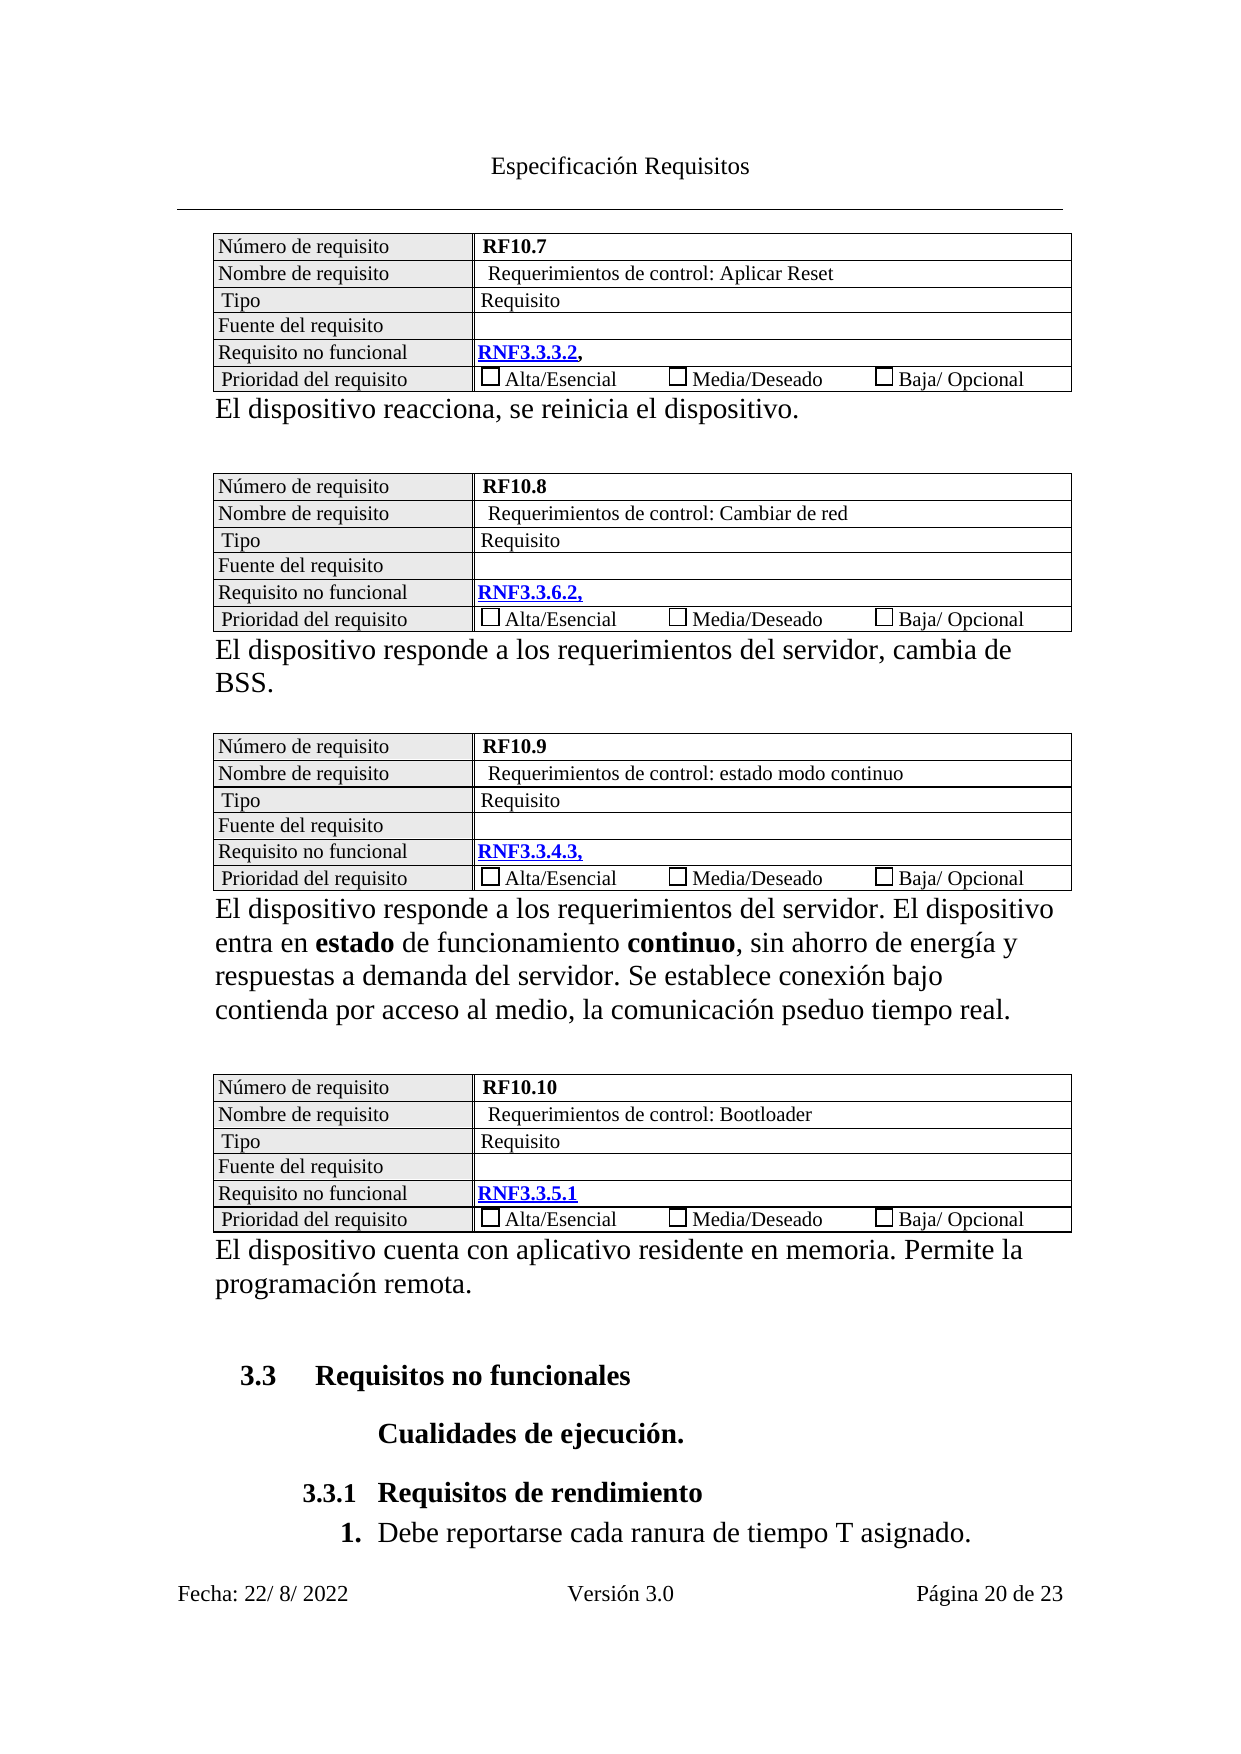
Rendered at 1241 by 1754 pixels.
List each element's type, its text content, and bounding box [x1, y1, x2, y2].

table_cell Requerimientos de control: estado modo continuo [475, 761, 1071, 786]
table_header Número de requisito [214, 234, 472, 260]
table_cell Requisito [475, 1129, 661, 1153]
table_cell RNF3.3.4.3, [475, 840, 1071, 865]
table_cell RNF3.3.3.2, [475, 340, 1071, 366]
table_cell Alta/Esencial [475, 1208, 661, 1231]
table_cell RNF3.3.5.1 [475, 1181, 1071, 1206]
table_cell Alta/Esencial [475, 866, 661, 890]
text El dispositivo reacciona, se reinicia el dispositivo. [215, 392, 1063, 425]
table_cell [475, 553, 1071, 579]
table_cell Requerimientos de control: Bootloader [475, 1102, 1071, 1127]
table_cell [661, 788, 1071, 812]
text El dispositivo responde a los requerimientos del servidor, cambia de BSS. [215, 632, 1063, 699]
subtitle Requisitos no funcionales [240, 1358, 1063, 1392]
table_header RF10.7 [475, 234, 1071, 260]
table_cell Baja/ Opcional [867, 1208, 1071, 1231]
text El dispositivo cuenta con aplicativo residente en memoria. Permite la programación remota. [215, 1233, 1063, 1299]
table_cell Baja/ Opcional [867, 866, 1071, 890]
table_cell Prioridad del requisito [214, 1208, 472, 1231]
subtitle Cualidades de ejecución. [302, 1417, 1063, 1450]
table_cell Requisito no funcional [214, 340, 472, 366]
table_cell Alta/Esencial [475, 367, 661, 391]
table_cell Nombre de requisito [214, 761, 472, 786]
table_cell Media/Deseado [661, 367, 867, 391]
table_cell Nombre de requisito [214, 261, 472, 287]
table_cell [475, 813, 1071, 838]
table_header Número de requisito [214, 734, 472, 759]
table_cell Requisito [475, 288, 661, 312]
table_cell Requisito no funcional [214, 580, 472, 606]
table_cell Baja/ Opcional [867, 607, 1071, 631]
table_cell Requerimientos de control: Aplicar Reset [475, 261, 1071, 287]
table_header Número de requisito [214, 1075, 472, 1101]
table_cell Requerimientos de control: Cambiar de red [475, 501, 1071, 527]
list Debe reportarse cada ranura de tiempo T asignado. [340, 1515, 1063, 1548]
table_cell Fuente del requisito [214, 313, 472, 339]
table_cell Requisito [475, 528, 661, 552]
table_cell [475, 313, 1071, 339]
table_cell Prioridad del requisito [214, 866, 472, 890]
table_cell Media/Deseado [661, 1208, 867, 1231]
table_cell Tipo [214, 528, 472, 552]
table_cell Nombre de requisito [214, 501, 472, 527]
table_header RF10.9 [475, 734, 1071, 759]
table_cell Media/Deseado [661, 607, 867, 631]
table_header Número de requisito [214, 474, 472, 500]
table_cell Fuente del requisito [214, 1154, 472, 1179]
table_cell [661, 1129, 1071, 1153]
table_cell Prioridad del requisito [214, 367, 472, 391]
table_cell RNF3.3.6.2, [475, 580, 1071, 606]
table_cell Tipo [214, 788, 472, 812]
table_cell [661, 528, 1071, 552]
text El dispositivo responde a los requerimientos del servidor. El dispositivo entra en estado de funcionamiento continuo, sin ahorro de energía y respuestas a demanda del servidor. Se establece conexión bajo contienda por acceso al medio, la comunicación pseduo tiempo real. [215, 891, 1063, 1026]
table_cell Tipo [214, 1129, 472, 1153]
table_cell Requisito no funcional [214, 840, 472, 865]
table_cell Fuente del requisito [214, 553, 472, 579]
table_cell [661, 288, 1071, 312]
table_cell Nombre de requisito [214, 1102, 472, 1127]
subtitle Requisitos de rendimiento [302, 1475, 1063, 1509]
table_header RF10.10 [475, 1075, 1071, 1101]
table_cell Requisito [475, 788, 661, 812]
table_cell Fuente del requisito [214, 813, 472, 838]
table_cell Baja/ Opcional [867, 367, 1071, 391]
table_cell Media/Deseado [661, 866, 867, 890]
table_cell Requisito no funcional [214, 1181, 472, 1206]
table_cell Alta/Esencial [475, 607, 661, 631]
table_cell Tipo [214, 288, 472, 312]
table_header RF10.8 [475, 474, 1071, 500]
table_cell [475, 1154, 1071, 1179]
table_cell Prioridad del requisito [214, 607, 472, 631]
